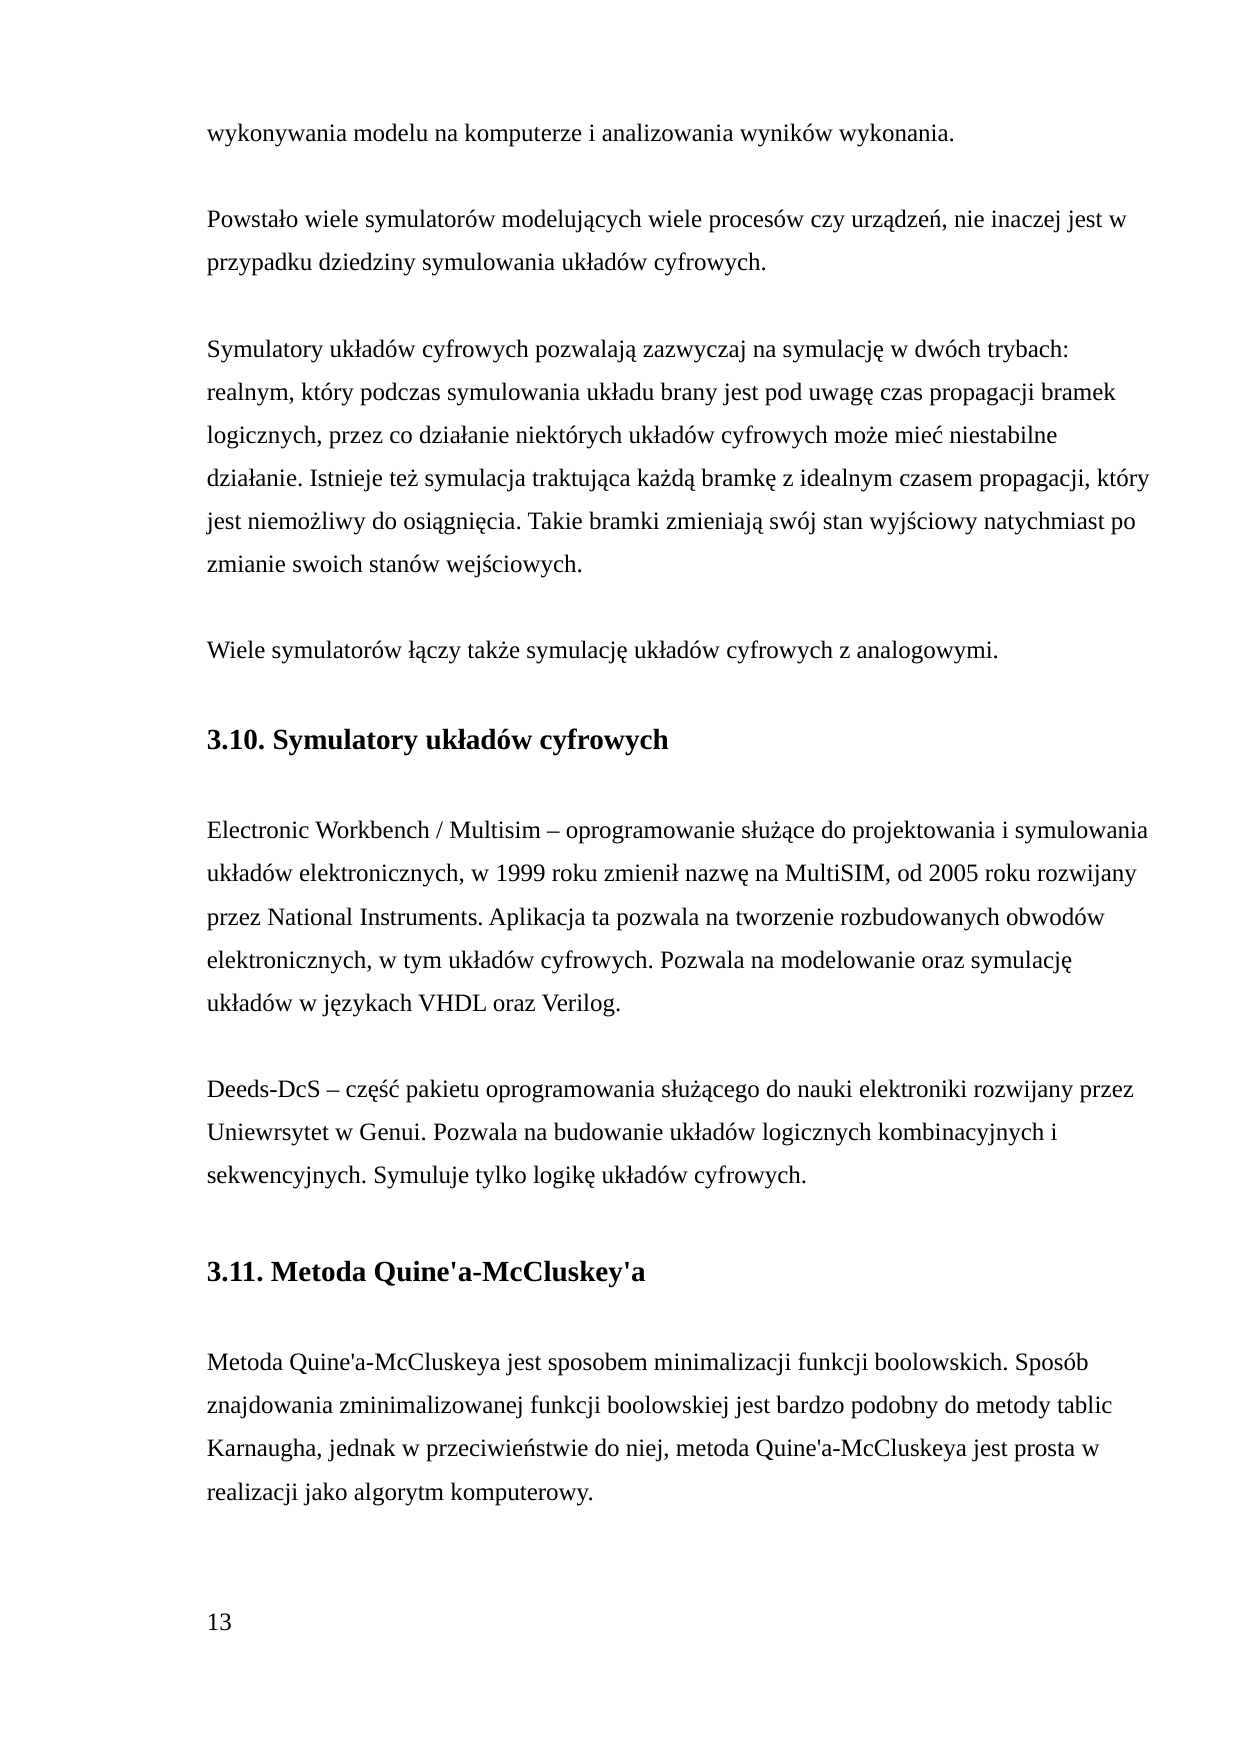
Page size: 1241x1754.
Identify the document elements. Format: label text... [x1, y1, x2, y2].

text Electronic Workbench / Multisim – oprogramowanie służące do projektowania i symulowania układów elektronicznych, w 1999 roku zmienił nazwę na MultiSIM, od 2005 roku rozwijany przez National Instruments. Aplikacja ta pozwala na tworzenie rozbudowanych obwodów elektronicznych, w tym układów cyfrowych. Pozwala na modelowanie oraz symulację układów w językach VHDL oraz Verilog. [207, 815, 1152, 1017]
text Wiele symulatorów łączy także symulację układów cyfrowych z analogowymi. [207, 636, 1152, 664]
text 3.11. Metoda Quine'a-McCluskey'a [207, 1254, 1152, 1287]
text Metoda Quine'a-McCluskeya jest sposobem minimalizacji funkcji boolowskich. Sposób znajdowania zminimalizowanej funkcji boolowskiej jest bardzo podobny do metody tablic Karnaugha, jednak w przeciwieństwie do niej, metoda Quine'a-McCluskeya jest prosta w realizacji jako algorytm komputerowy. [207, 1347, 1152, 1505]
text 3.10. Symulatory układów cyfrowych [207, 722, 1152, 755]
text Deeds-DcS – część pakietu oprogramowania służącego do nauki elektroniki rozwijany przez Uniewrsytet w Genui. Pozwala na budowanie układów logicznych kombinacyjnych i sekwencyjnych. Symuluje tylko logikę układów cyfrowych. [207, 1074, 1152, 1189]
text wykonywania modelu na komputerze i analizowania wyników wykonania. [207, 118, 1152, 147]
text Symulatory układów cyfrowych pozwalają zazwyczaj na symulację w dwóch trybach: realnym, który podczas symulowania układu brany jest pod uwagę czas propagacji bramek logicznych, przez co działanie niektórych układów cyfrowych może mieć niestabilne działanie. Istnieje też symulacja traktująca każdą bramkę z idealnym czasem propagacji, który jest niemożliwy do osiągnięcia. Takie bramki zmieniają swój stan wyjściowy natychmiast po zmianie swoich stanów wejściowych. [207, 334, 1152, 578]
text Powstało wiele symulatorów modelujących wiele procesów czy urządzeń, nie inaczej jest w przypadku dziedziny symulowania układów cyfrowych. [207, 204, 1152, 276]
